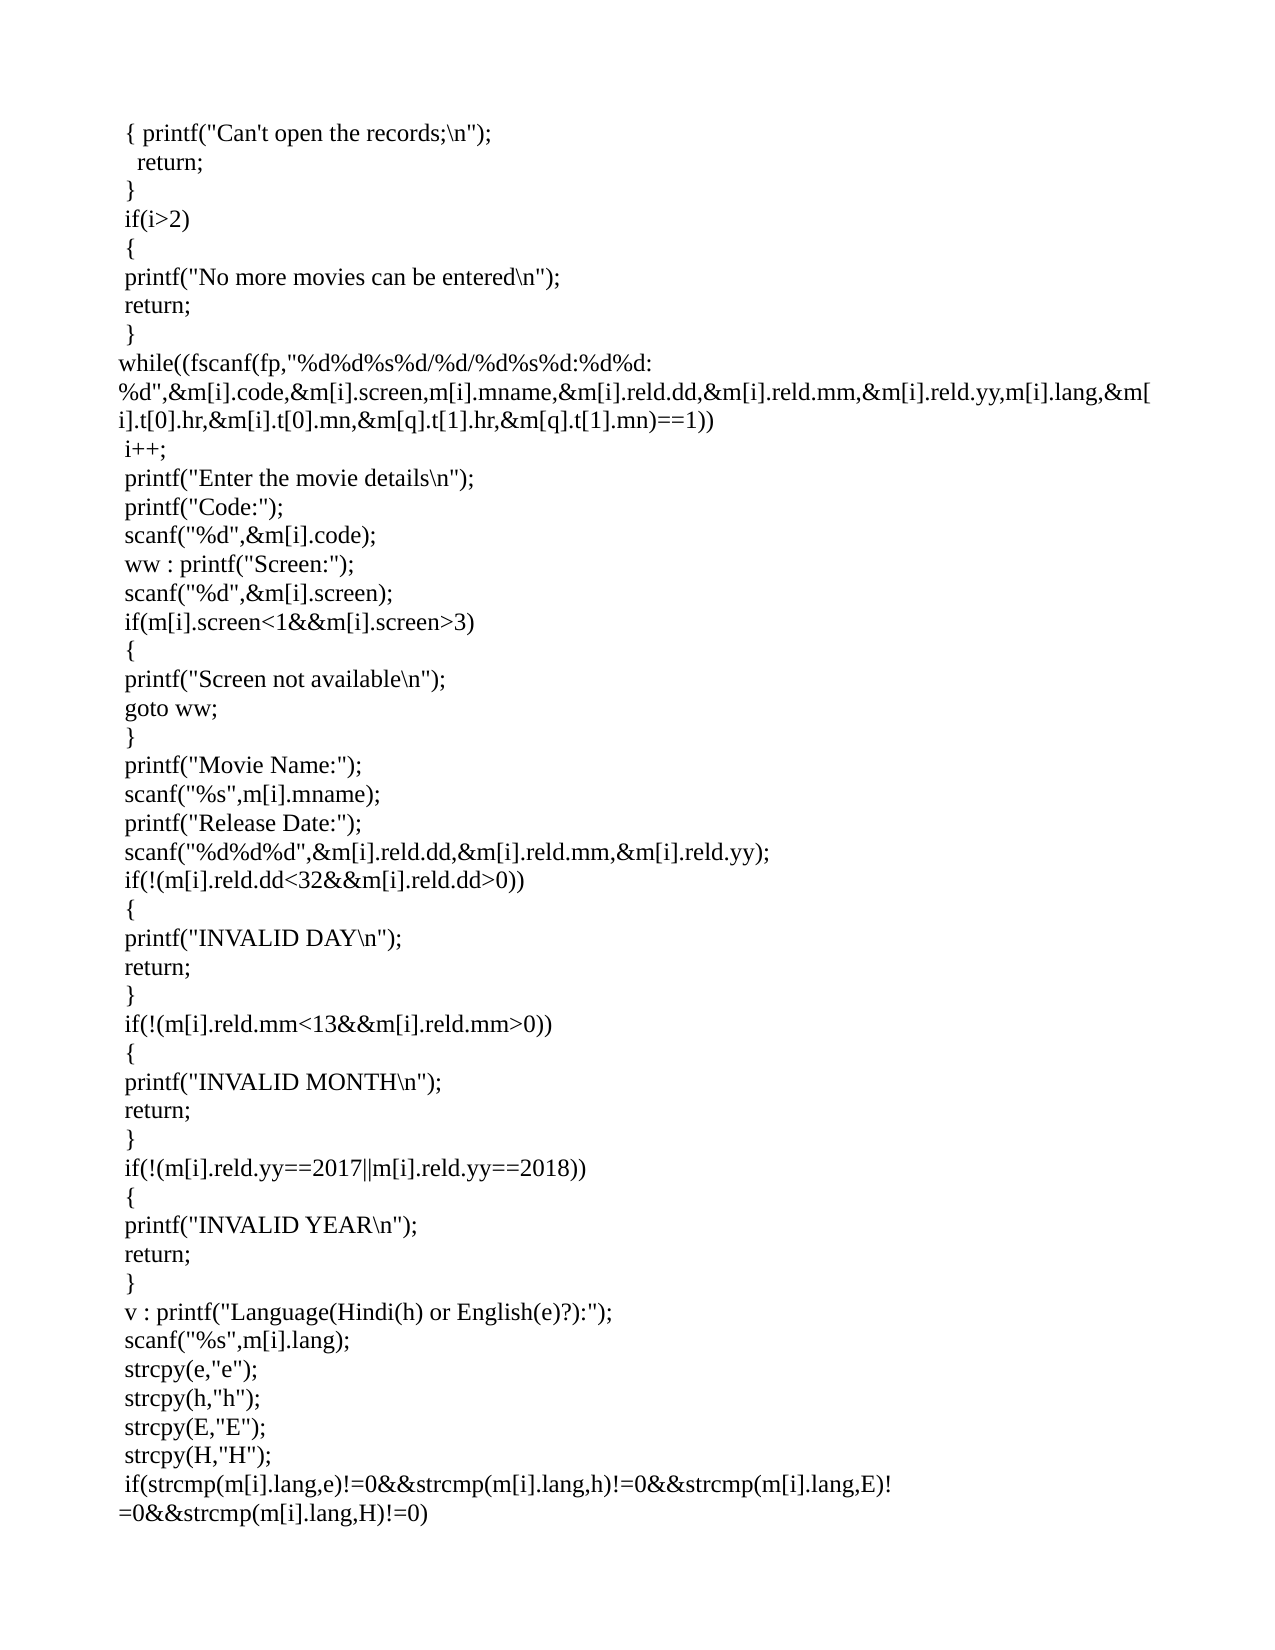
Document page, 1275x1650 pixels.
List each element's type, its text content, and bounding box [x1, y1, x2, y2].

text { printf("Can't open the records;\n"); [118, 118, 1157, 147]
text v : printf("Language(Hindi(h) or English(e)?):"); [118, 1297, 1157, 1326]
text { [118, 1182, 1157, 1211]
text if(!(m[i].reld.mm<13&&m[i].reld.mm>0)) [118, 1009, 1157, 1038]
text scanf("%d",&m[i].code); [118, 521, 1157, 549]
text } [118, 1268, 1157, 1297]
text if(!(m[i].reld.yy==2017||m[i].reld.yy==2018)) [118, 1153, 1157, 1182]
text if(!(m[i].reld.dd<32&&m[i].reld.dd>0)) [118, 866, 1157, 894]
text strcpy(e,"e"); [118, 1354, 1157, 1383]
text printf("Screen not available\n"); [118, 664, 1157, 693]
text strcpy(E,"E"); [118, 1412, 1157, 1441]
text printf("No more movies can be entered\n"); [118, 262, 1157, 291]
text strcpy(H,"H"); [118, 1441, 1157, 1469]
text { [118, 894, 1157, 923]
text scanf("%d",&m[i].screen); [118, 578, 1157, 607]
text } [118, 319, 1157, 348]
text while((fscanf(fp,"%d%d%s%d/%d/%d%s%d:%d%d:%d",&m[i].code,&m[i].screen,m[i].mname,&m[i].reld.dd,&m[i].reld.mm,&m[i].reld.yy,m[i].lang,&m[i].t[0].hr,&m[i].t[0].mn,&m[q].t[1].hr,&m[q].t[1].mn)==1)) [118, 348, 1157, 434]
text } [118, 1124, 1157, 1153]
text scanf("%s",m[i].mname); [118, 779, 1157, 808]
text return; [118, 1239, 1157, 1268]
text return; [118, 147, 1157, 176]
text printf("Enter the movie details\n"); [118, 463, 1157, 492]
text strcpy(h,"h"); [118, 1383, 1157, 1412]
text } [118, 176, 1157, 204]
text scanf("%s",m[i].lang); [118, 1326, 1157, 1354]
text return; [118, 952, 1157, 981]
text printf("INVALID DAY\n"); [118, 923, 1157, 952]
text goto ww; [118, 693, 1157, 722]
text printf("Release Date:"); [118, 808, 1157, 837]
text } [118, 981, 1157, 1009]
text } [118, 722, 1157, 751]
text printf("INVALID MONTH\n"); [118, 1067, 1157, 1096]
text if(strcmp(m[i].lang,e)!=0&&strcmp(m[i].lang,h)!=0&&strcmp(m[i].lang,E)!=0&&strcmp(m[i].lang,H)!=0) [118, 1469, 1157, 1527]
text printf("Movie Name:"); [118, 751, 1157, 779]
text { [118, 636, 1157, 664]
text scanf("%d%d%d",&m[i].reld.dd,&m[i].reld.mm,&m[i].reld.yy); [118, 837, 1157, 866]
text { [118, 1038, 1157, 1067]
text i++; [118, 434, 1157, 463]
text if(i>2) [118, 204, 1157, 233]
text { [118, 233, 1157, 262]
text printf("Code:"); [118, 492, 1157, 521]
text if(m[i].screen<1&&m[i].screen>3) [118, 607, 1157, 636]
text printf("INVALID YEAR\n"); [118, 1211, 1157, 1239]
text return; [118, 291, 1157, 319]
text return; [118, 1096, 1157, 1124]
text ww : printf("Screen:"); [118, 549, 1157, 578]
